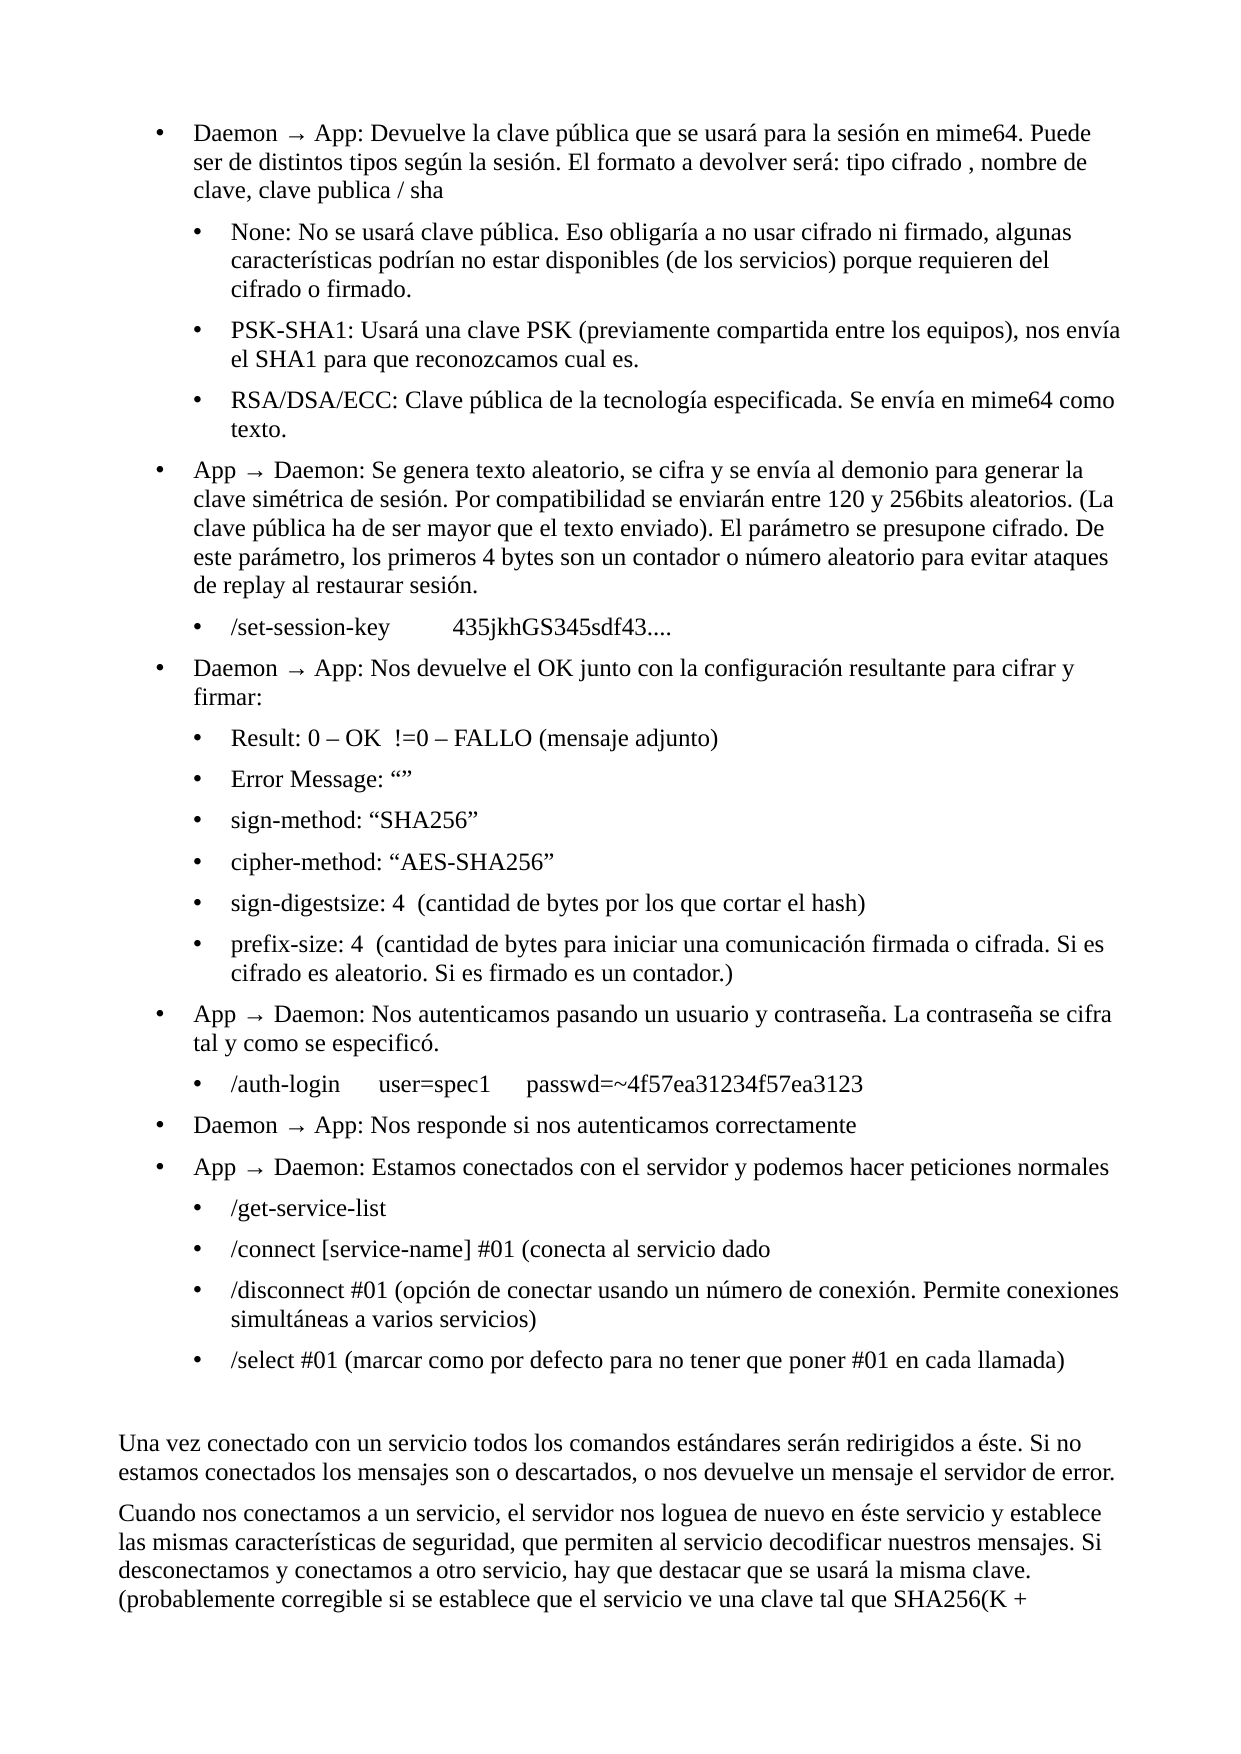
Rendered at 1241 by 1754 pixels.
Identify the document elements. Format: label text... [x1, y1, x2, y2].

list /connect [service-name] #01 (conecta al servicio dado [193, 1234, 1122, 1263]
list prefix-size: 4 (cantidad de bytes para iniciar una comunicación firmada o cifrada. Si es cifrado es aleatorio. Si es firmado es un contador.) [193, 929, 1122, 987]
list cipher-method: “AES-SHA256” [193, 847, 1122, 876]
list Daemon → App: Devuelve la clave pública que se usará para la sesión en mime64. Puede ser de distintos tipos según la sesión. El formato a devolver será: tipo cifrado , nombre de clave, clave publica / sha [156, 118, 1122, 204]
list /disconnect #01 (opción de conectar usando un número de conexión. Permite conexiones simultáneas a varios servicios) [193, 1276, 1122, 1333]
list App → Daemon: Se genera texto aleatorio, se cifra y se envía al demonio para generar la clave simétrica de sesión. Por compatibilidad se enviarán entre 120 y 256bits aleatorios. (La clave pública ha de ser mayor que el texto enviado). El parámetro se presupone cifrado. De este parámetro, los primeros 4 bytes son un contador o número aleatorio para evitar ataques de replay al restaurar sesión. [156, 456, 1122, 599]
list RSA/DSA/ECC: Clave pública de la tecnología especificada. Se envía en mime64 como texto. [193, 386, 1122, 443]
list App → Daemon: Estamos conectados con el servidor y podemos hacer peticiones normales [156, 1152, 1122, 1181]
list /get-service-list [193, 1193, 1122, 1222]
list PSK-SHA1: Usará una clave PSK (previamente compartida entre los equipos), nos envía el SHA1 para que reconozcamos cual es. [193, 316, 1122, 373]
list Error Message: “” [193, 764, 1122, 793]
list /auth-login user=spec1 passwd=~4f57ea31234f57ea3123 [193, 1069, 1122, 1098]
list /select #01 (marcar como por defecto para no tener que poner #01 en cada llamada) [193, 1346, 1122, 1374]
list /set-session-key 435jkhGS345sdf43.... [193, 612, 1122, 641]
list sign-method: “SHA256” [193, 806, 1122, 834]
list Daemon → App: Nos responde si nos autenticamos correctamente [156, 1111, 1122, 1139]
list Daemon → App: Nos devuelve el OK junto con la configuración resultante para cifrar y firmar: [156, 653, 1122, 711]
list sign-digestsize: 4 (cantidad de bytes por los que cortar el hash) [193, 888, 1122, 917]
text Una vez conectado con un servicio todos los comandos estándares serán redirigidos a éste. Si no estamos conectados los mensajes son o descartados, o nos devuelve un mensaje el servidor de error. [118, 1428, 1122, 1486]
text Cuando nos conectamos a un servicio, el servidor nos loguea de nuevo en éste servicio y establece las mismas características de seguridad, que permiten al servicio decodificar nuestros mensajes. Si desconectamos y conectamos a otro servicio, hay que destacar que se usará la misma clave. (probablemente corregible si se establece que el servicio ve una clave tal que SHA256(K + [118, 1498, 1122, 1613]
list None: No se usará clave pública. Eso obligaría a no usar cifrado ni firmado, algunas características podrían no estar disponibles (de los servicios) porque requieren del cifrado o firmado. [193, 217, 1122, 303]
list Result: 0 – OK !=0 – FALLO (mensaje adjunto) [193, 723, 1122, 752]
list App → Daemon: Nos autenticamos pasando un usuario y contraseña. La contraseña se cifra tal y como se especificó. [156, 999, 1122, 1057]
